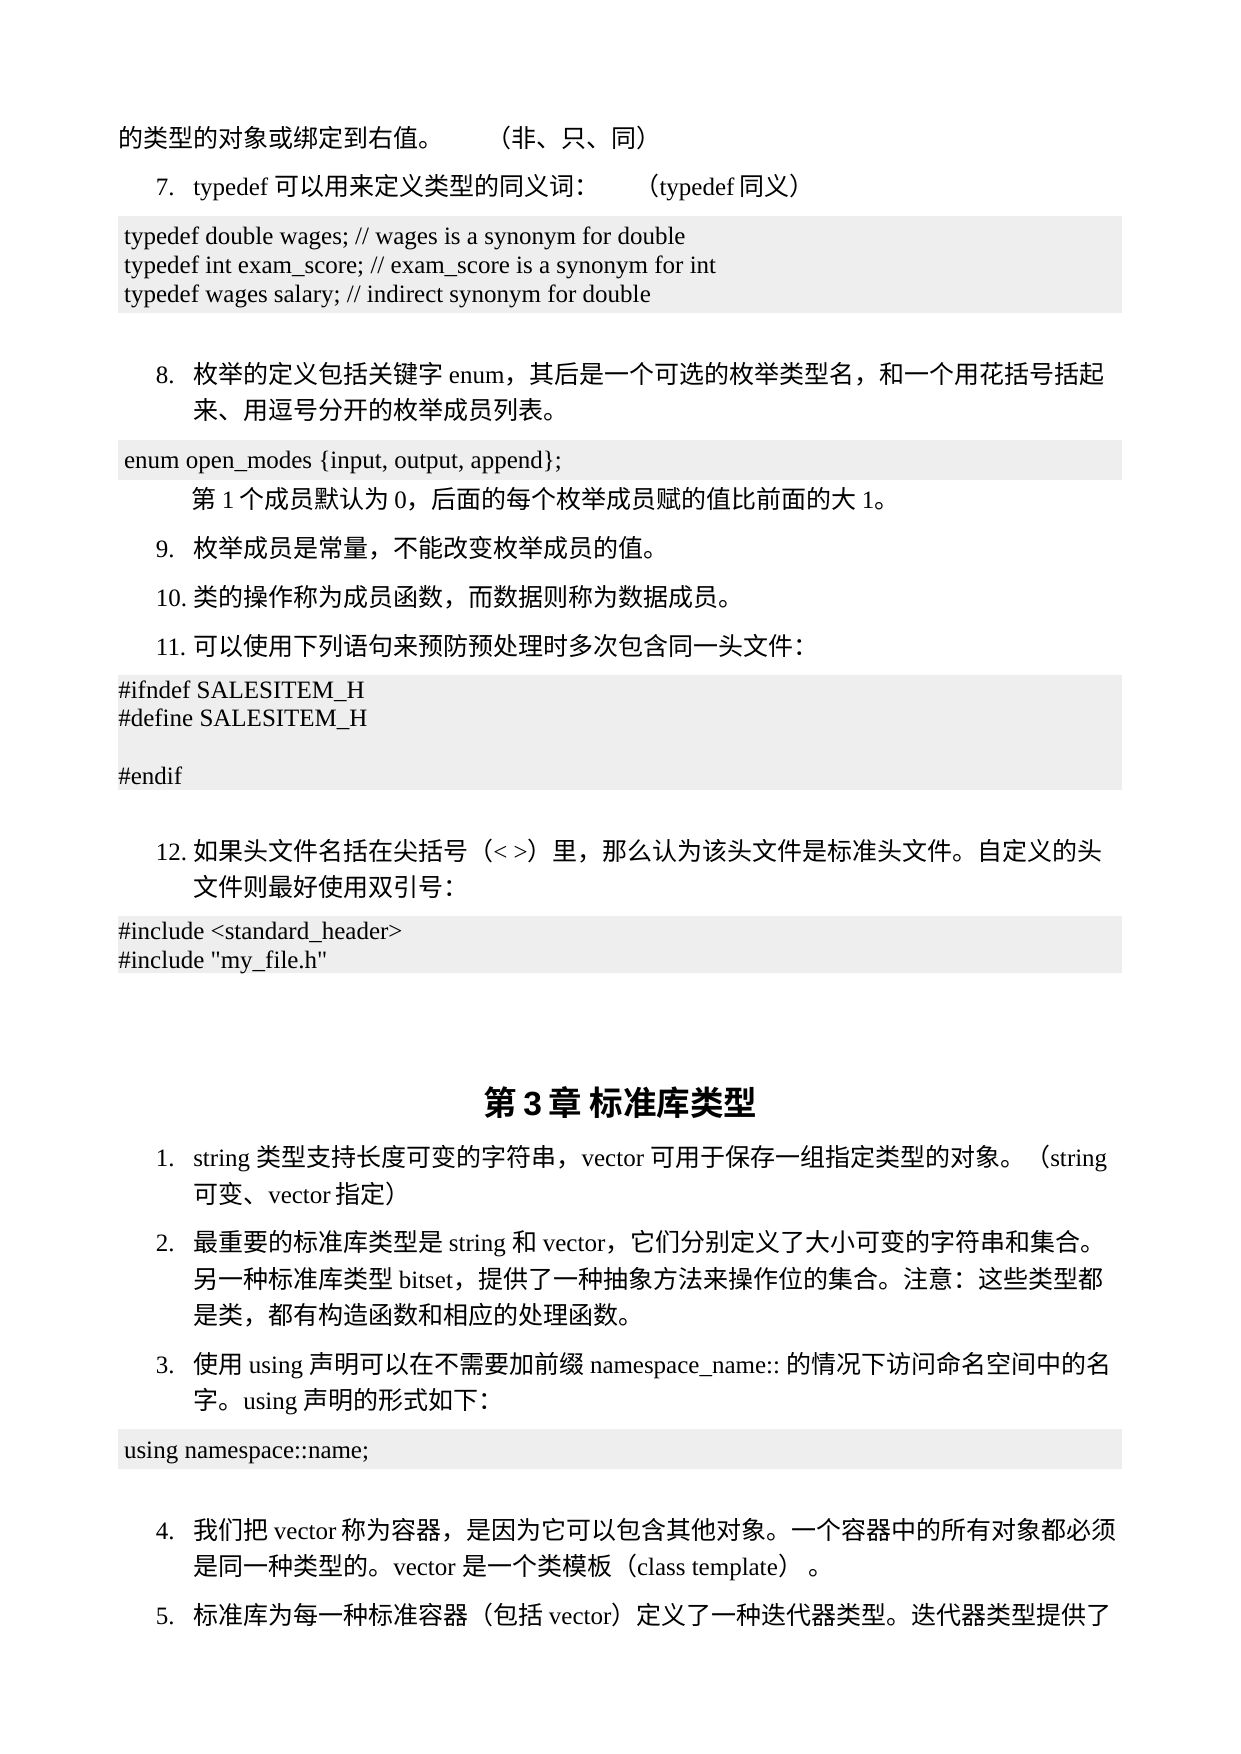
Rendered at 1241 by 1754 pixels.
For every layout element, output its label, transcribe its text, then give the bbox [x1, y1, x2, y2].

table_header typedef double wages; // wages is a synonym for double typedef int exam_score; // exam_score is a synonym for int typedef wages salary; // indirect synonym for double [118, 216, 1122, 313]
list 枚举成员是常量，不能改变枚举成员的值。 [156, 528, 1122, 565]
list 类的操作称为成员函数，而数据则称为数据成员。 [156, 577, 1122, 613]
list typedef 可以用来定义类型的同义词： （typedef同义） [156, 167, 1122, 203]
list 枚举的定义包括关键字 enum，其后是一个可选的枚举类型名，和一个用花括号括起来、用逗号分开的枚举成员列表。 [156, 354, 1122, 427]
list 如果头文件名括在尖括号（< >）里，那么认为该头文件是标准头文件。自定义的头文件则最好使用双引号： [156, 831, 1122, 903]
list 标准库为每一种标准容器（包括 vector）定义了一种迭代器类型。迭代器类型提供了 [156, 1596, 1122, 1632]
list string 类型支持长度可变的字符串，vector 可用于保存一组指定类型的对象。（string可变、vector指定） [156, 1138, 1122, 1210]
list 我们把 vector称为容器，是因为它可以包含其他对象。一个容器中的所有对象都必须是同一种类型的。vector 是一个类模板（class template） 。 [156, 1511, 1122, 1583]
table_header enum open_modes {input, output, append}; [118, 440, 1122, 480]
subtitle 第3章 标准库类型 [118, 1077, 1122, 1125]
list 使用 using 声明可以在不需要加前缀 namespace_name:: 的情况下访问命名空间中的名字。using 声明的形式如下： [156, 1344, 1122, 1417]
table_header using namespace::name; [118, 1429, 1122, 1469]
text 的类型的对象或绑定到右值。 （非、只、同） [118, 118, 1122, 154]
text 第1个成员默认为0，后面的每个枚举成员赋的值比前面的大1。 [118, 480, 1122, 516]
list 最重要的标准库类型是 string 和 vector，它们分别定义了大小可变的字符串和集合。另一种标准库类型 bitset，提供了一种抽象方法来操作位的集合。注意：这些类型都是类，都有构造函数和相应的处理函数。 [156, 1223, 1122, 1332]
list 可以使用下列语句来预防预处理时多次包含同一头文件： [156, 626, 1122, 662]
table_header #include <standard_header> #include "my_file.h" [118, 916, 1122, 973]
table_header #ifndef SALESITEM_H #define SALESITEM_H #endif [118, 675, 1122, 790]
